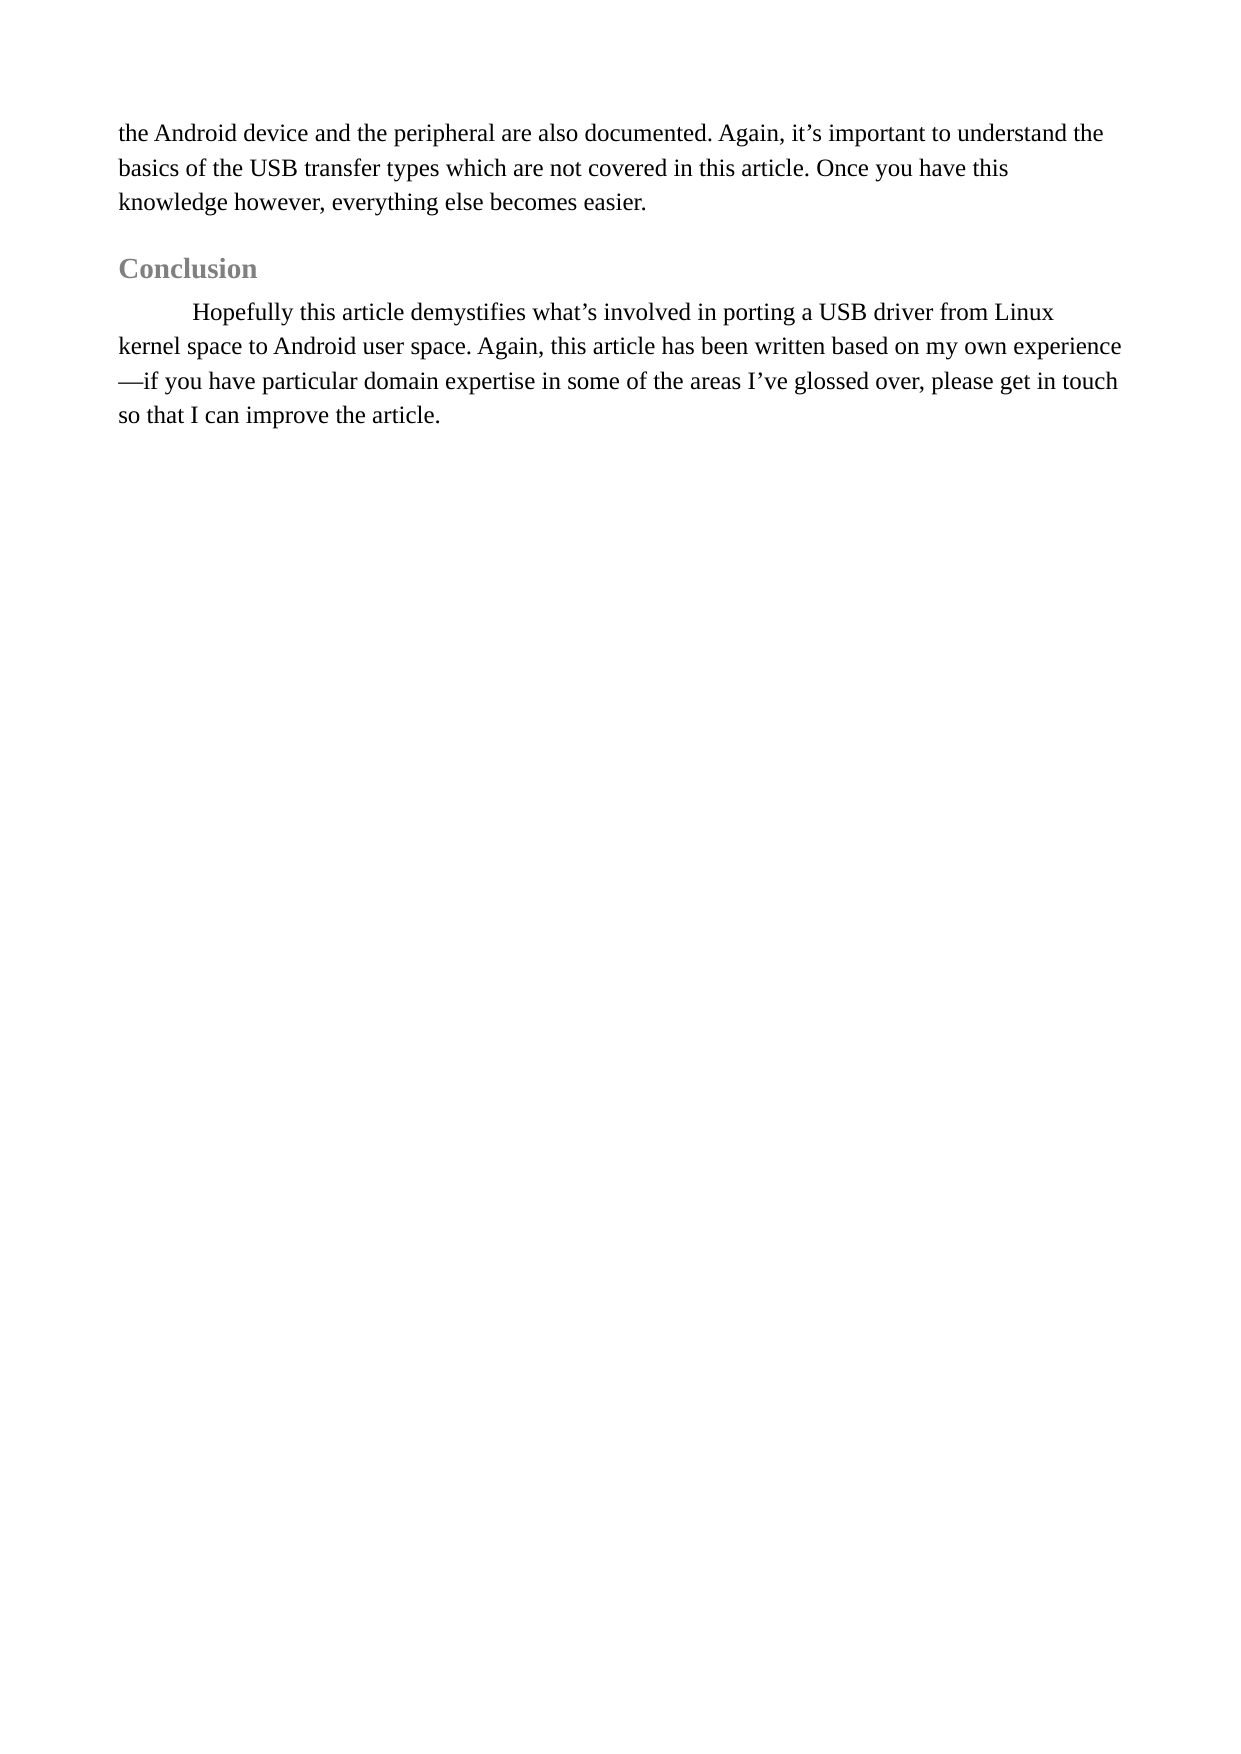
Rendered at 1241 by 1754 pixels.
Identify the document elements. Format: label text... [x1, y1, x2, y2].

subtitle Conclusion [118, 251, 1122, 284]
text Hopefully this article demystifies what’s involved in porting a USB driver from Linux kernel space to Android user space. Again, this article has been written based on my own experience—if you have particular domain expertise in some of the areas I’ve glossed over, please get in touch so that I can improve the article. [118, 297, 1122, 429]
text the Android device and the peripheral are also documented. Again, it’s important to understand the basics of the USB transfer types which are not covered in this article. Once you have this knowledge however, everything else becomes easier. [118, 118, 1122, 216]
